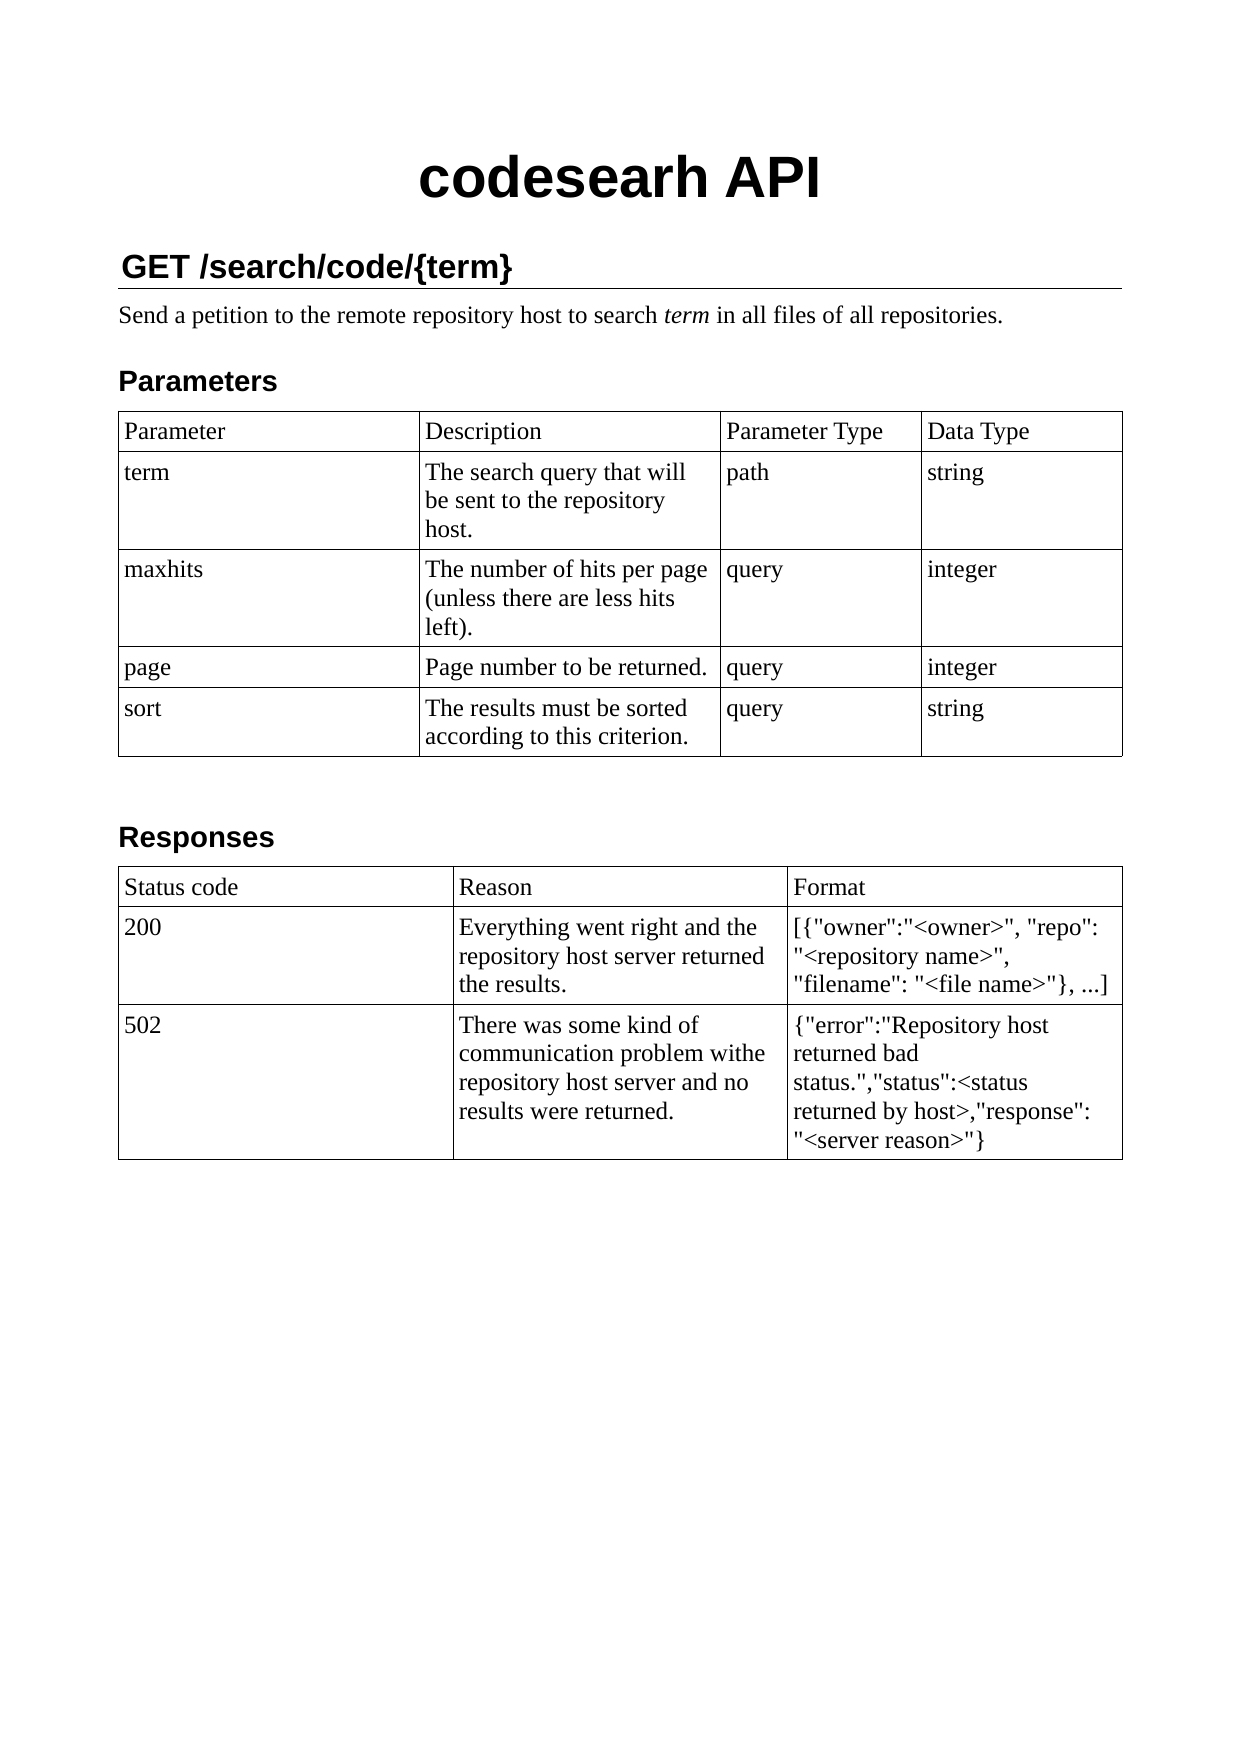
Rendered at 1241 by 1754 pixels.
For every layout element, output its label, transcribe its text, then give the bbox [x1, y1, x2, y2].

table_cell The number of hits per page (unless there are less hits left). [420, 550, 720, 646]
table_cell page [119, 647, 419, 687]
table_cell query [721, 550, 921, 646]
table_cell string [922, 688, 1122, 756]
subtitle Responses [118, 819, 1122, 853]
table_cell query [721, 647, 921, 687]
table_cell Page number to be returned. [420, 647, 720, 687]
table_cell {"error":"Repository host returned bad status.","status":<status returned by host>,"response": "<server reason>"} [788, 1005, 1122, 1159]
table_cell sort [119, 688, 419, 756]
table_cell term [119, 452, 419, 549]
subtitle Parameters [118, 364, 1122, 398]
table_cell integer [922, 550, 1122, 646]
table_cell The results must be sorted according to this criterion. [420, 688, 720, 756]
table_cell integer [922, 647, 1122, 687]
table_header Data Type [922, 412, 1122, 451]
table_cell The search query that will be sent to the repository host. [420, 452, 720, 549]
text Send a petition to the remote repository host to search term in all files of all repositories. [118, 301, 1122, 329]
table_header Reason [454, 867, 787, 906]
subtitle GET /search/code/{term} [118, 243, 1122, 288]
table_header Status code [119, 867, 453, 906]
table_cell 502 [119, 1005, 453, 1159]
title codesearh API [118, 143, 1122, 210]
table_header Description [420, 412, 720, 451]
table_cell path [721, 452, 921, 549]
table_cell 200 [119, 907, 453, 1004]
table_cell maxhits [119, 550, 419, 646]
table_header Format [788, 867, 1122, 906]
table_cell [{"owner":"<owner>", "repo": "<repository name>", "filename": "<file name>"}, ...] [788, 907, 1122, 1004]
table_cell string [922, 452, 1122, 549]
table_header Parameter Type [721, 412, 921, 451]
table_cell query [721, 688, 921, 756]
table_cell There was some kind of communication problem withe repository host server and no results were returned. [454, 1005, 787, 1159]
table_header Parameter [119, 412, 419, 451]
table_cell Everything went right and the repository host server returned the results. [454, 907, 787, 1004]
